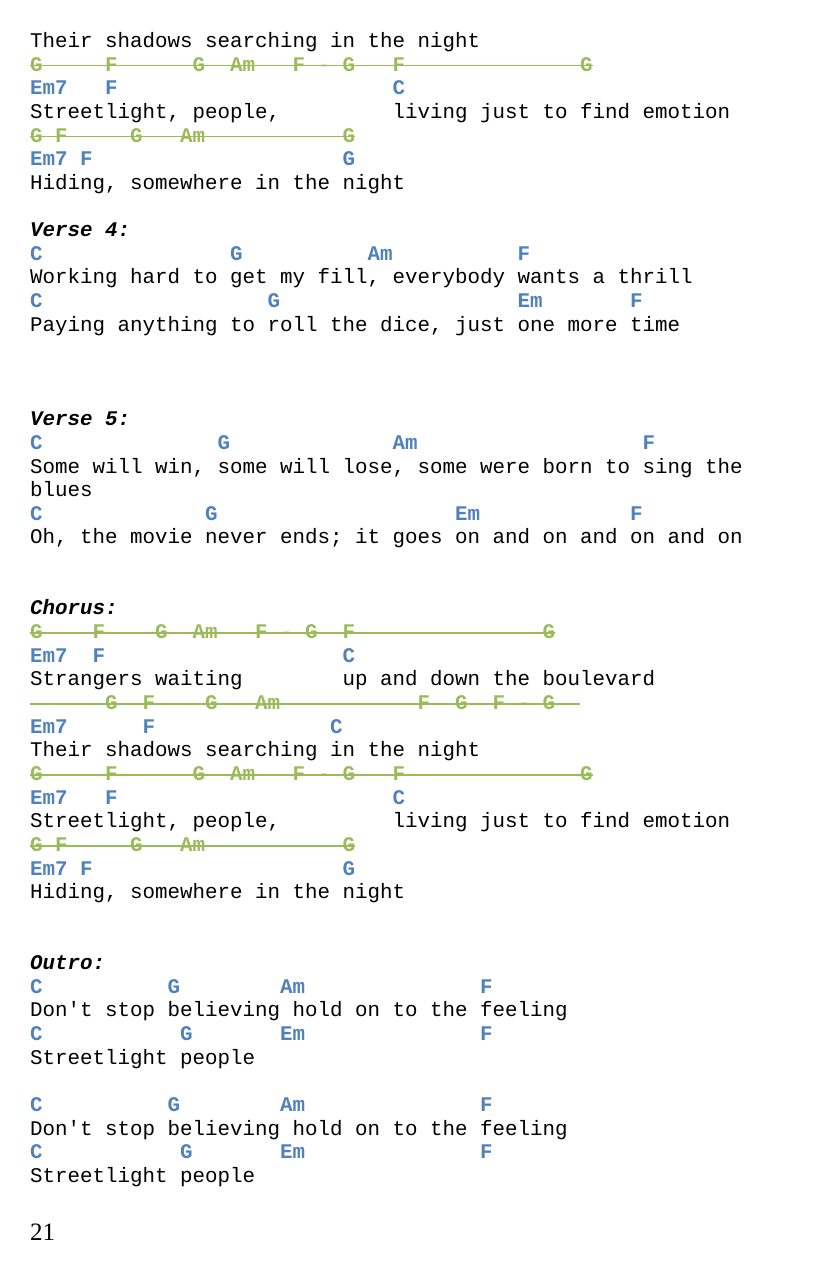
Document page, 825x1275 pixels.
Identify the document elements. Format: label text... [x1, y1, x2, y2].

text C G Em F [30, 1141, 806, 1165]
text C G Am F [30, 243, 806, 266]
text Some will win, some will lose, some were born to sing the blues [30, 456, 806, 503]
text G F G Am F G F - G [30, 692, 806, 716]
text Outro: [30, 952, 806, 976]
text Em7 F C [30, 77, 806, 101]
text Streetlight, people, living just to find emotion [30, 101, 806, 124]
text Working hard to get my fill, everybody wants a thrill [30, 266, 806, 290]
text Streetlight people [30, 1165, 806, 1189]
text C G Am F [30, 432, 806, 456]
text Strangers waiting up and down the boulevard [30, 668, 806, 692]
text Hiding, somewhere in the night [30, 881, 806, 905]
text G F G Am G [30, 124, 806, 148]
text Hiding, somewhere in the night [30, 172, 806, 196]
text Em7 F C [30, 716, 806, 739]
text Their shadows searching in the night [30, 739, 806, 763]
text G F G Am F - G F G [30, 621, 806, 645]
text Streetlight people [30, 1047, 806, 1070]
text Streetlight, people, living just to find emotion [30, 810, 806, 834]
text Verse 5: [30, 408, 806, 432]
text Their shadows searching in the night [30, 30, 806, 54]
text Em7 F G [30, 148, 806, 172]
text Don't stop believing hold on to the feeling [30, 1118, 806, 1141]
text Verse 4: [30, 219, 806, 243]
text G F G Am F - G F G [30, 54, 806, 77]
text G F G Am G [30, 834, 806, 858]
text Em7 F G [30, 858, 806, 881]
text Don't stop believing hold on to the feeling [30, 999, 806, 1023]
text Chorus: [30, 597, 806, 621]
text C G Em F [30, 1023, 806, 1047]
text C G Am F [30, 1094, 806, 1118]
text Paying anything to roll the dice, just one more time [30, 314, 806, 337]
text G F G Am F - G F G [30, 763, 806, 787]
text Em7 F C [30, 787, 806, 810]
text C G Em F [30, 503, 806, 527]
text C G Em F [30, 290, 806, 314]
text Em7 F C [30, 645, 806, 668]
text C G Am F [30, 976, 806, 999]
text Oh, the movie never ends; it goes on and on and on and on [30, 527, 806, 550]
